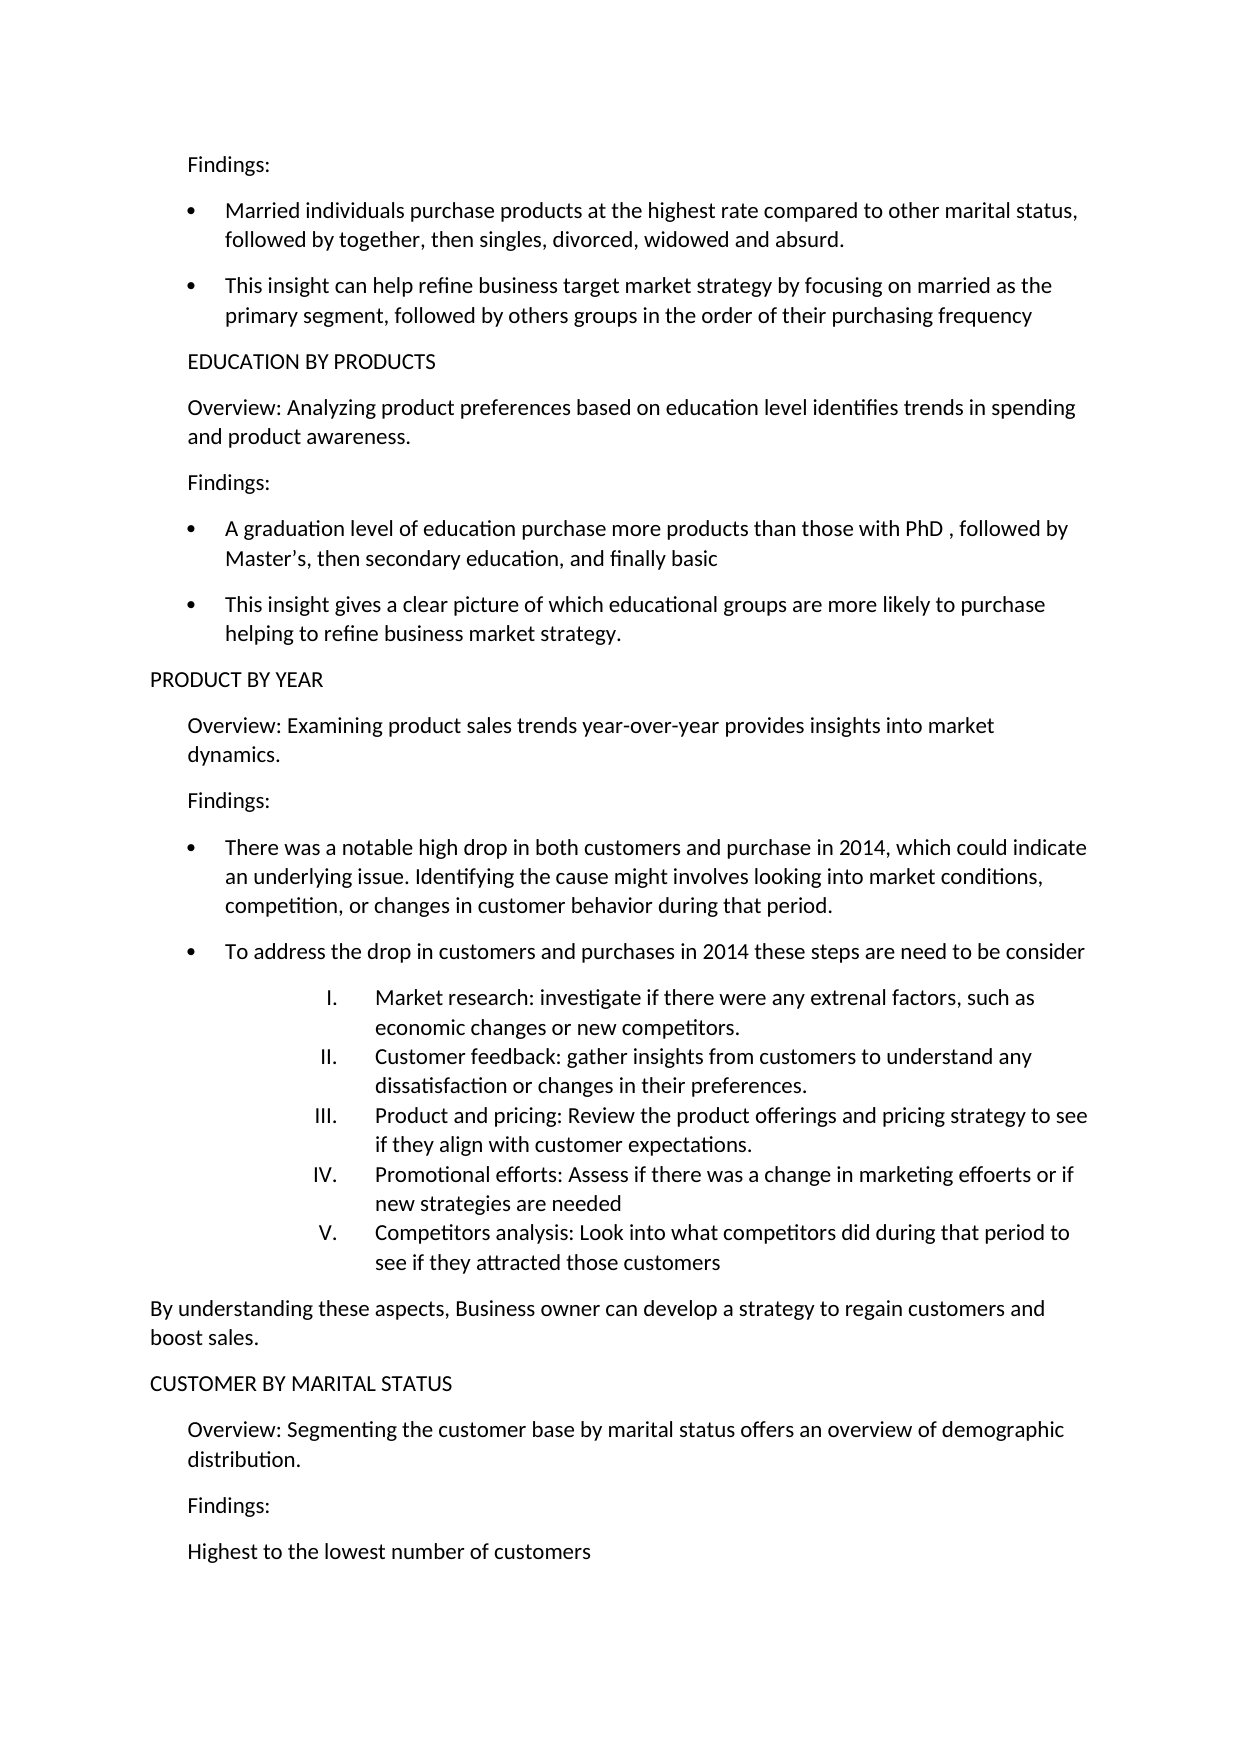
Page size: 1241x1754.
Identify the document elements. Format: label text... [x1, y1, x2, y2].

list This insight can help refine business target market strategy by focusing on married as the primary segment, followed by others groups in the order of their purchasing frequency [187, 271, 1090, 329]
list A graduation level of education purchase more products than those with PhD , followed by Master’s, then secondary education, and finally basic [187, 514, 1090, 572]
list Market research: investigate if there were any extrenal factors, such as economic changes or new competitors. [337, 983, 1090, 1041]
list Competitors analysis: Look into what competitors did during that period to see if they attracted those customers [337, 1218, 1090, 1276]
text Findings: [187, 150, 1090, 178]
list Product and pricing: Review the product offerings and pricing strategy to see if they align with customer expectations. [337, 1101, 1090, 1158]
text Findings: [187, 468, 1090, 496]
text Overview: Examining product sales trends year-over-year provides insights into market dynamics. [187, 711, 1090, 769]
text EDUCATION BY PRODUCTS [187, 347, 1090, 375]
list Customer feedback: gather insights from customers to understand any dissatisfaction or changes in their preferences. [337, 1042, 1090, 1100]
text Overview: Segmenting the customer base by marital status offers an overview of demographic distribution. [187, 1415, 1090, 1473]
list This insight gives a clear picture of which educational groups are more likely to purchase helping to refine business market strategy. [187, 590, 1090, 647]
text CUSTOMER BY MARITAL STATUS [150, 1369, 1090, 1397]
text Highest to the lowest number of customers [187, 1537, 1090, 1565]
list Promotional efforts: Assess if there was a change in marketing effoerts or if new strategies are needed [337, 1160, 1090, 1217]
text By understanding these aspects, Business owner can develop a strategy to regain customers and boost sales. [150, 1294, 1090, 1351]
text Findings: [187, 787, 1090, 815]
list Married individuals purchase products at the highest rate compared to other marital status, followed by together, then singles, divorced, widowed and absurd. [187, 196, 1090, 253]
list There was a notable high drop in both customers and purchase in 2014, which could indicate an underlying issue. Identifying the cause might involves looking into market conditions, competition, or changes in customer behavior during that period. [187, 833, 1090, 919]
text PRODUCT BY YEAR [150, 665, 1090, 693]
list To address the drop in customers and purchases in 2014 these steps are need to be consider [187, 937, 1090, 966]
text Overview: Analyzing product preferences based on education level identifies trends in spending and product awareness. [187, 393, 1090, 450]
text Findings: [187, 1491, 1090, 1519]
